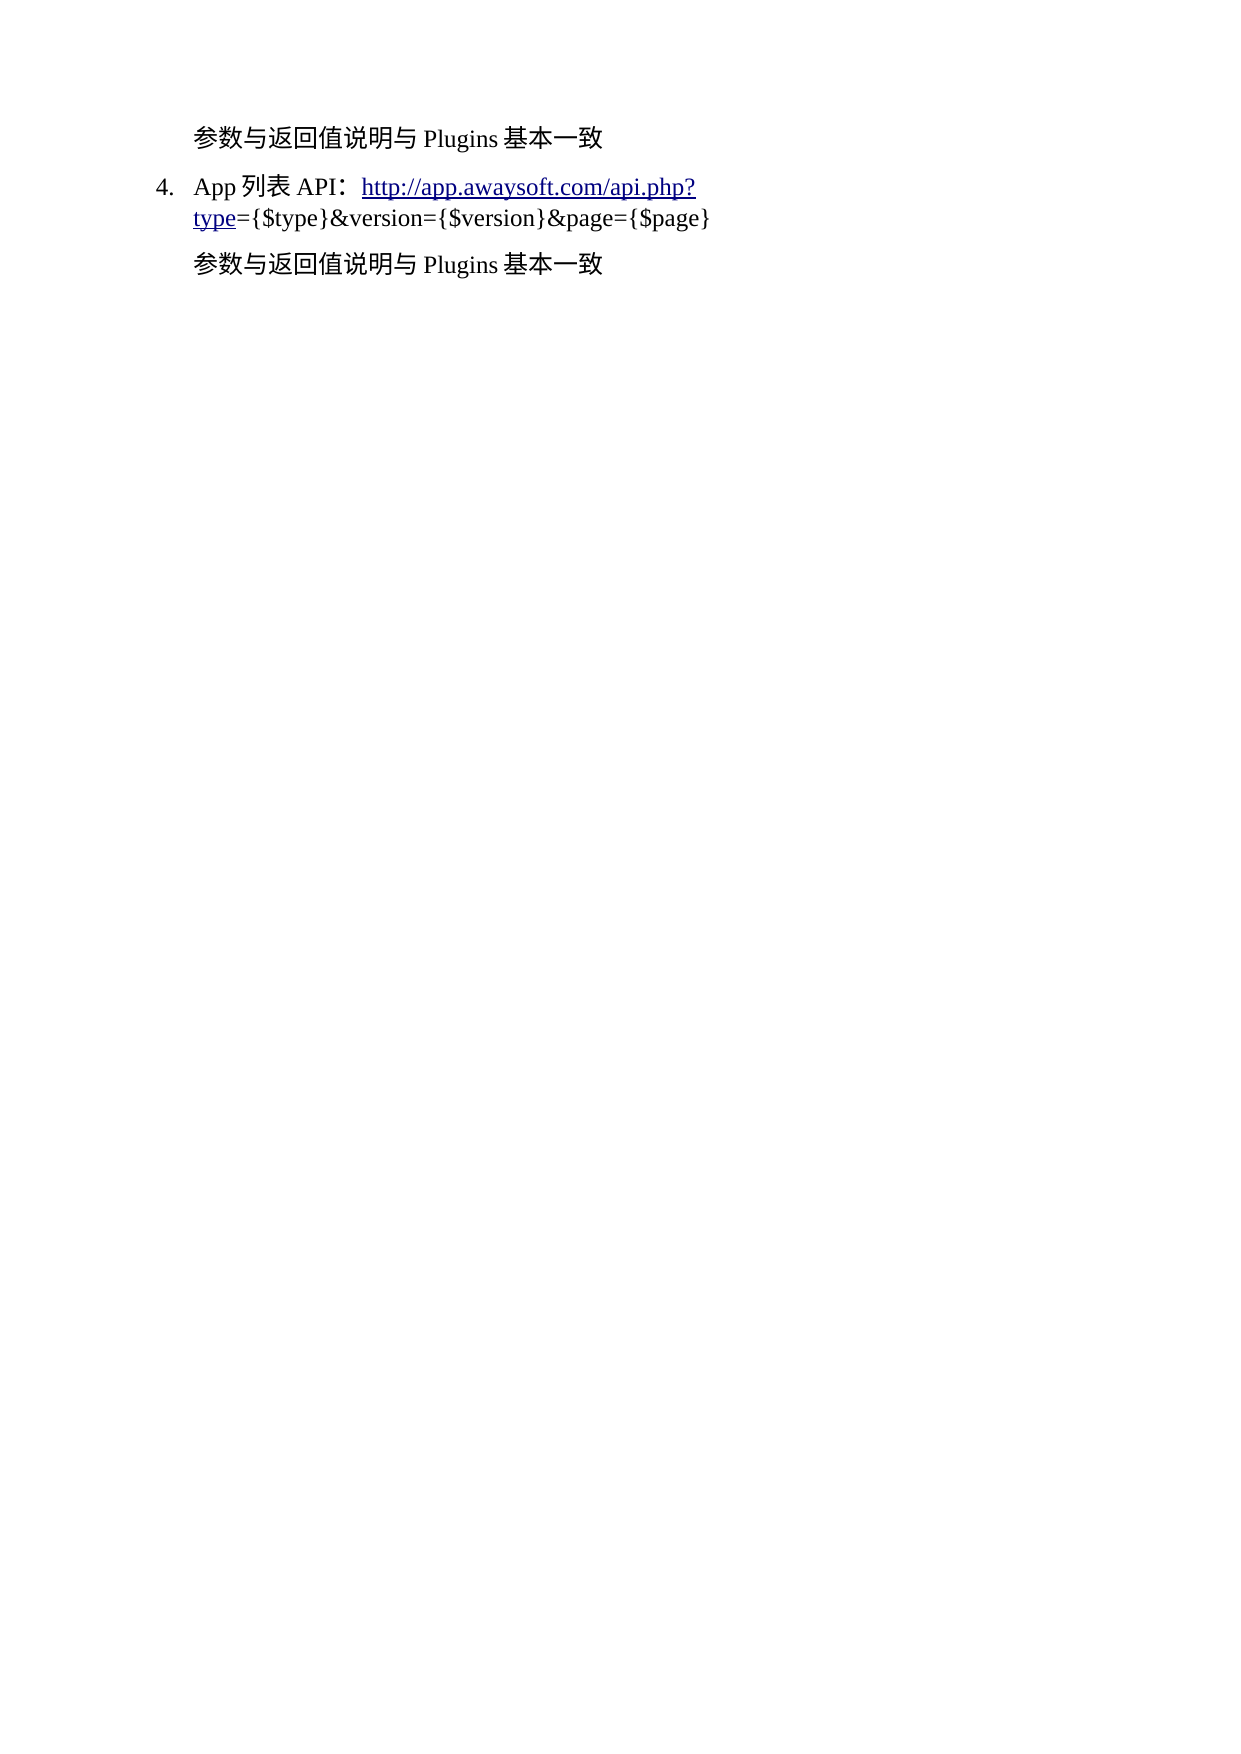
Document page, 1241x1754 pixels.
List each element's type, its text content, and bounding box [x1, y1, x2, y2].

list 参数与返回值说明与Plugins基本一致 [156, 244, 1122, 281]
list App列表API：http://app.awaysoft.com/api.php?type={$type}&version={$version}&page={$page} [156, 167, 1122, 232]
list 参数与返回值说明与Plugins基本一致 [156, 118, 1122, 154]
